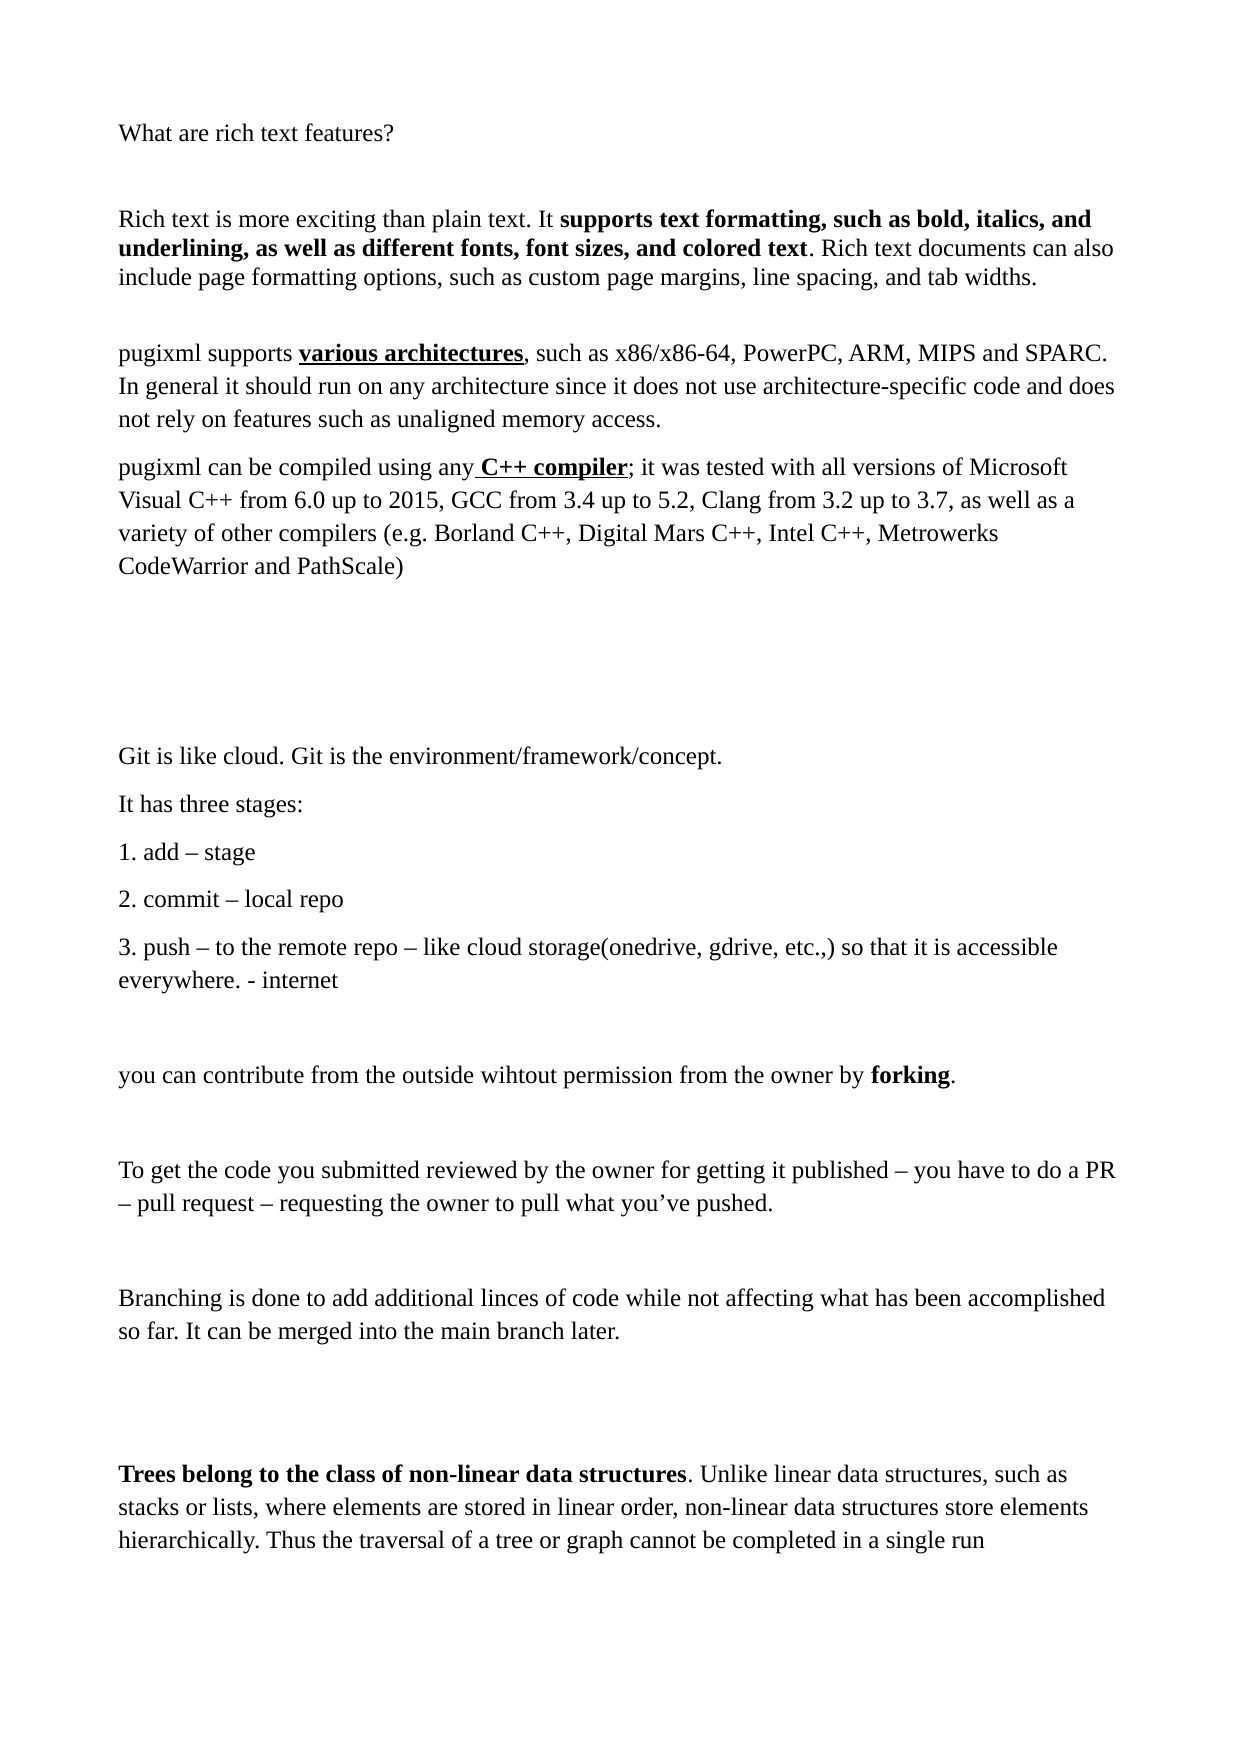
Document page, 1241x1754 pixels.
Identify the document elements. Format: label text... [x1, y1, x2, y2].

text 2. commit – local repo [118, 884, 1122, 913]
text Rich text is more exciting than plain text. It supports text formatting, such as bold, italics, and underlining, as well as different fonts, font sizes, and colored text. Rich text documents can also include page formatting options, such as custom page margins, line spacing, and tab widths. [118, 204, 1122, 291]
text Git is like cloud. Git is the environment/framework/concept. [118, 741, 1122, 770]
text pugixml supports various architectures, such as x86/x86-64, PowerPC, ARM, MIPS and SPARC. In general it should run on any architecture since it does not use architecture-specific code and does not rely on features such as unaligned memory access. [118, 338, 1122, 433]
text It has three stages: [118, 789, 1122, 818]
text To get the code you submitted reviewed by the owner for getting it published – you have to do a PR – pull request – requesting the owner to pull what you’ve pushed. [118, 1155, 1122, 1217]
text Trees belong to the class of non-linear data structures. Unlike linear data structures, such as stacks or lists, where elements are stored in linear order, non-linear data structures store elements hierarchically. Thus the traversal of a tree or graph cannot be completed in a single run [118, 1459, 1122, 1554]
text 3. push – to the remote repo – like cloud storage(onedrive, gdrive, etc.,) so that it is accessible everywhere. - internet [118, 932, 1122, 993]
text you can contribute from the outside wihtout permission from the owner by forking. [118, 1060, 1122, 1089]
text pugixml can be compiled using any C++ compiler; it was tested with all versions of Microsoft Visual C++ from 6.0 up to 2015, GCC from 3.4 up to 5.2, Clang from 3.2 up to 3.7, as well as a variety of other compilers (e.g. Borland C++, Digital Mars C++, Intel C++, Metrowerks CodeWarrior and PathScale) [118, 452, 1122, 580]
text 1. add – stage [118, 837, 1122, 865]
text Branching is done to add additional linces of code while not affecting what has been accomplished so far. It can be merged into the main branch later. [118, 1283, 1122, 1345]
text What are rich text features? [118, 118, 1122, 147]
